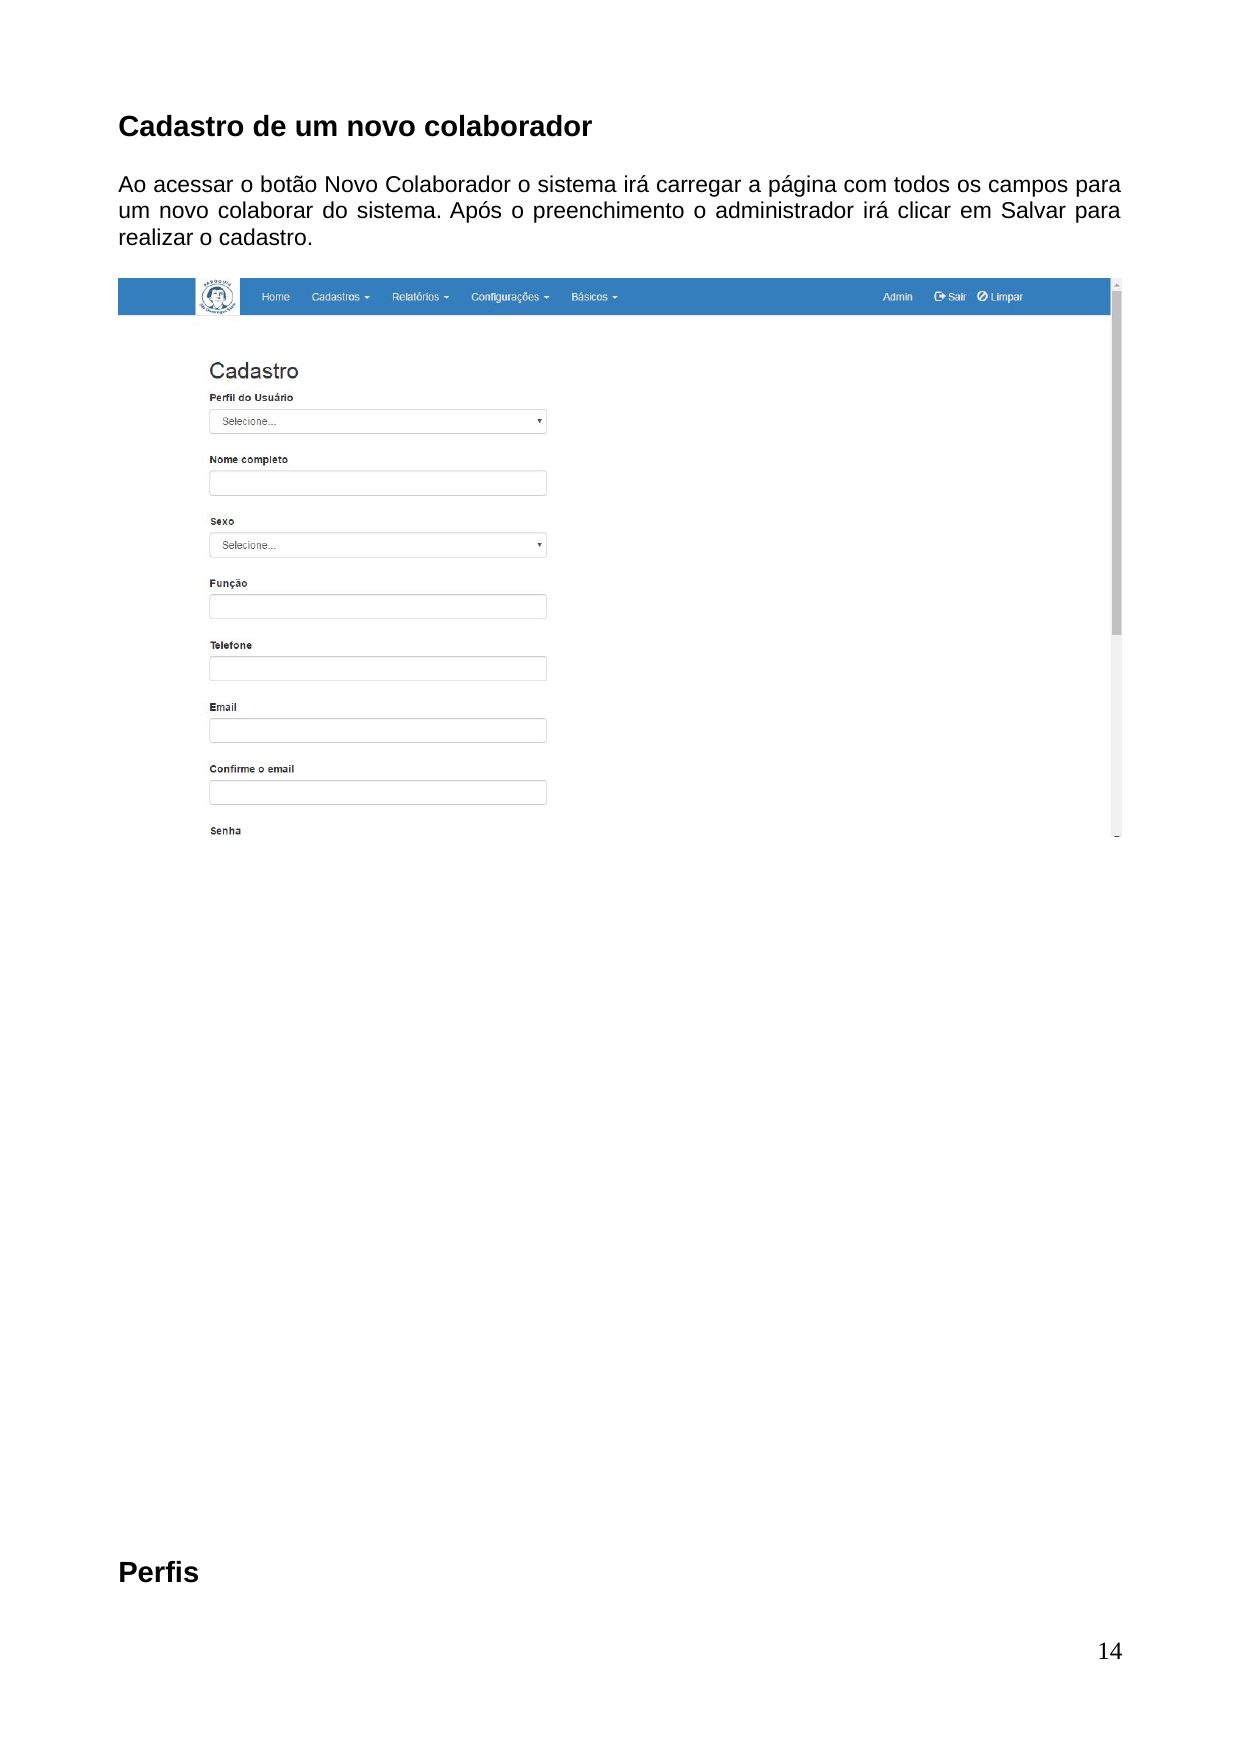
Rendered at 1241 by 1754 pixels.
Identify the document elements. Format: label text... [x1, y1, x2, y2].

text Ao acessar o botão Novo Colaborador o sistema irá carregar a página com todos os campos para um novo colaborar do sistema. Após o preenchimento o administrador irá clicar em Salvar para realizar o cadastro. [118, 171, 1122, 250]
text Perfis [118, 1556, 1122, 1589]
text Cadastro de um novo colaborador [118, 108, 1122, 142]
